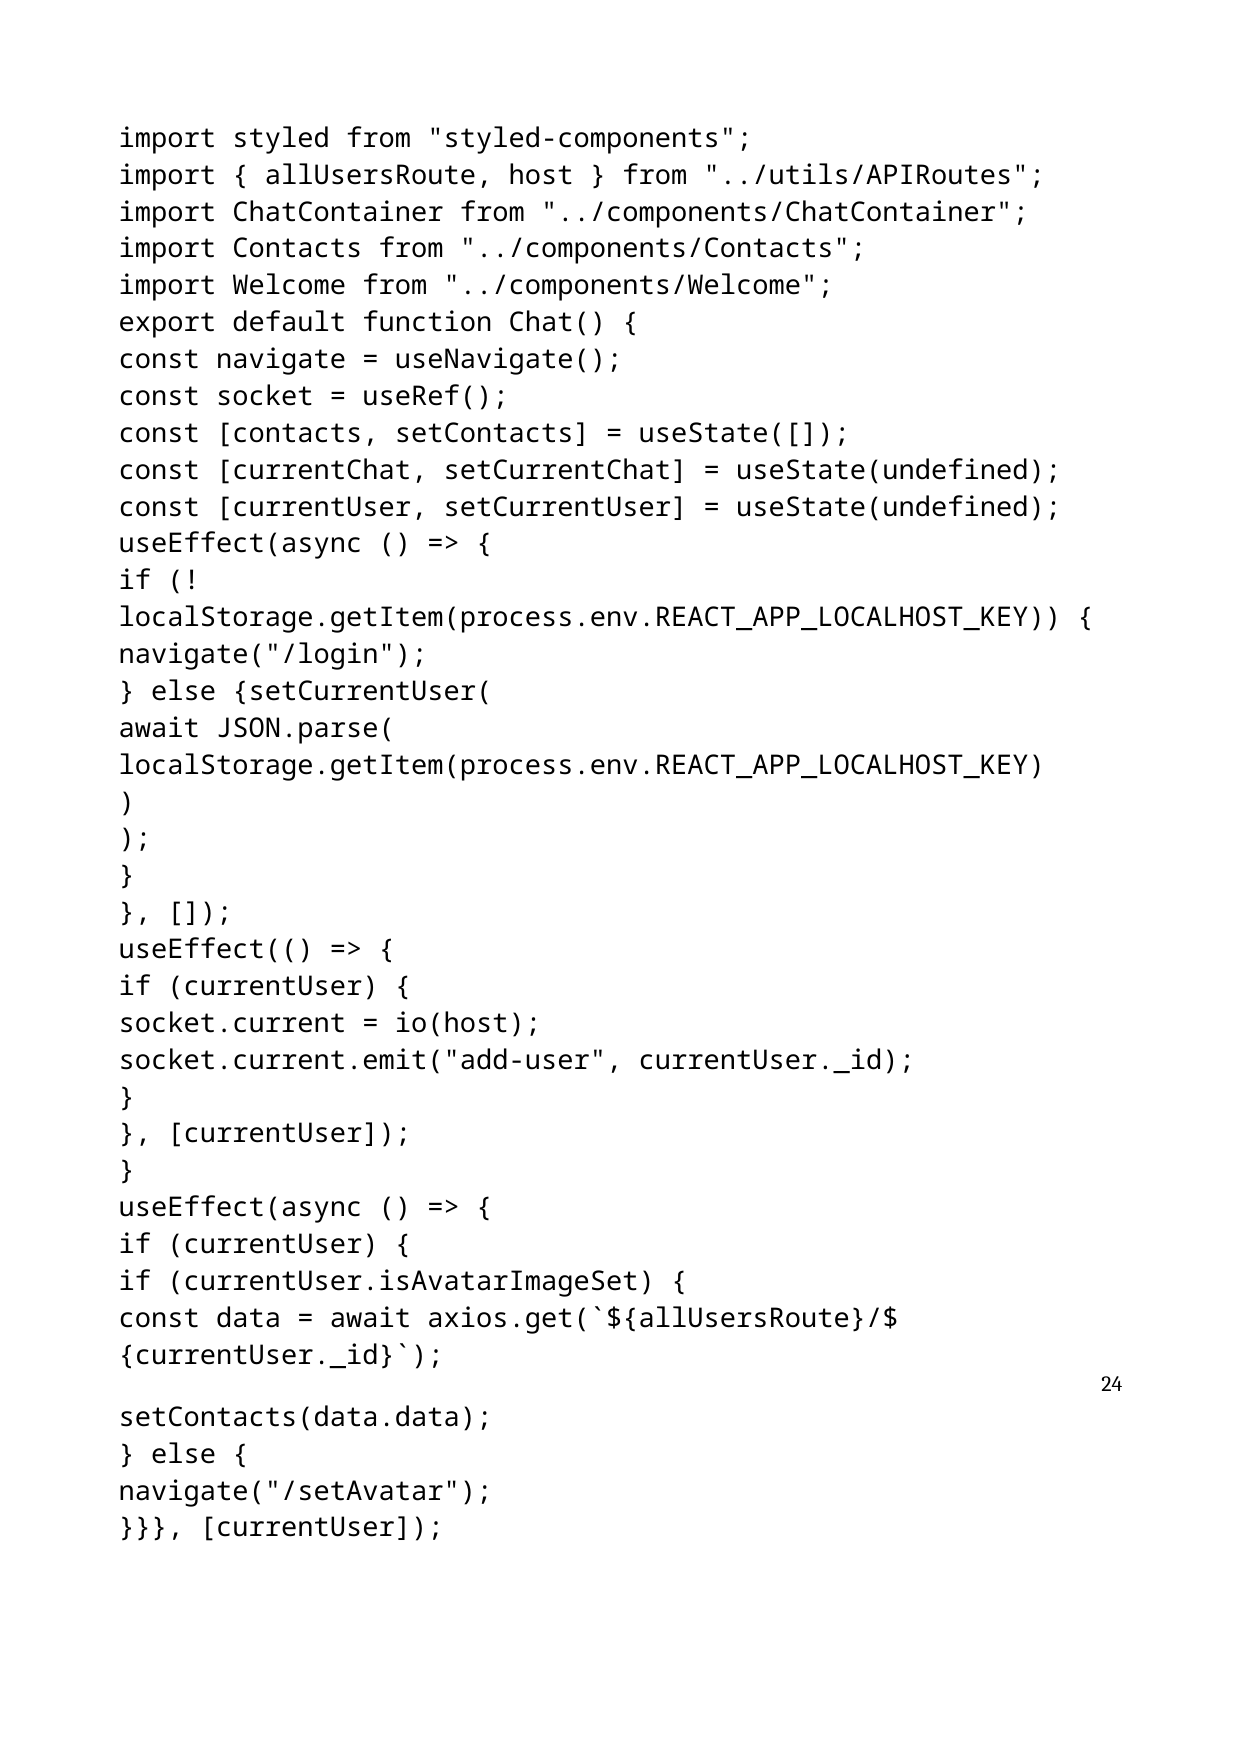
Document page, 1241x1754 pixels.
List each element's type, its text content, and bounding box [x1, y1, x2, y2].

text } [118, 1077, 1122, 1114]
text navigate("/setAvatar"); [118, 1471, 1122, 1508]
text export default function Chat() { [118, 303, 1122, 339]
text } else {setCurrentUser( [118, 671, 1122, 708]
text const data = await axios.get(`${allUsersRoute}/${currentUser._id}`); [118, 1298, 1122, 1372]
text import styled from "styled-components"; [118, 118, 1122, 155]
text } else { [118, 1434, 1122, 1471]
text const [contacts, setContacts] = useState([]); [118, 413, 1122, 450]
text const navigate = useNavigate(); [118, 339, 1122, 376]
text }, [currentUser]); [118, 1114, 1122, 1151]
text if (currentUser) { [118, 966, 1122, 1003]
text ); [118, 819, 1122, 856]
text import Contacts from "../components/Contacts"; [118, 229, 1122, 266]
text const [currentUser, setCurrentUser] = useState(undefined); [118, 487, 1122, 524]
text import ChatContainer from "../components/ChatContainer"; [118, 192, 1122, 229]
text 24 [118, 1372, 1122, 1397]
text }, []); [118, 893, 1122, 929]
text if (currentUser) { [118, 1224, 1122, 1261]
text navigate("/login"); [118, 634, 1122, 671]
text if (currentUser.isAvatarImageSet) { [118, 1261, 1122, 1298]
text localStorage.getItem(process.env.REACT_APP_LOCALHOST_KEY) [118, 745, 1122, 782]
text useEffect(() => { [118, 929, 1122, 966]
text }}}, [currentUser]); [118, 1508, 1122, 1545]
text socket.current = io(host); [118, 1003, 1122, 1040]
text import Welcome from "../components/Welcome"; [118, 266, 1122, 303]
text } [118, 856, 1122, 893]
text } [118, 1151, 1122, 1188]
text useEffect(async () => { [118, 524, 1122, 561]
text setContacts(data.data); [118, 1397, 1122, 1434]
text if (!localStorage.getItem(process.env.REACT_APP_LOCALHOST_KEY)) { [118, 561, 1122, 634]
text ) [118, 782, 1122, 819]
text const [currentChat, setCurrentChat] = useState(undefined); [118, 450, 1122, 487]
text await JSON.parse( [118, 708, 1122, 745]
text import { allUsersRoute, host } from "../utils/APIRoutes"; [118, 155, 1122, 192]
text socket.current.emit("add-user", currentUser._id); [118, 1040, 1122, 1077]
text useEffect(async () => { [118, 1188, 1122, 1224]
text const socket = useRef(); [118, 376, 1122, 413]
